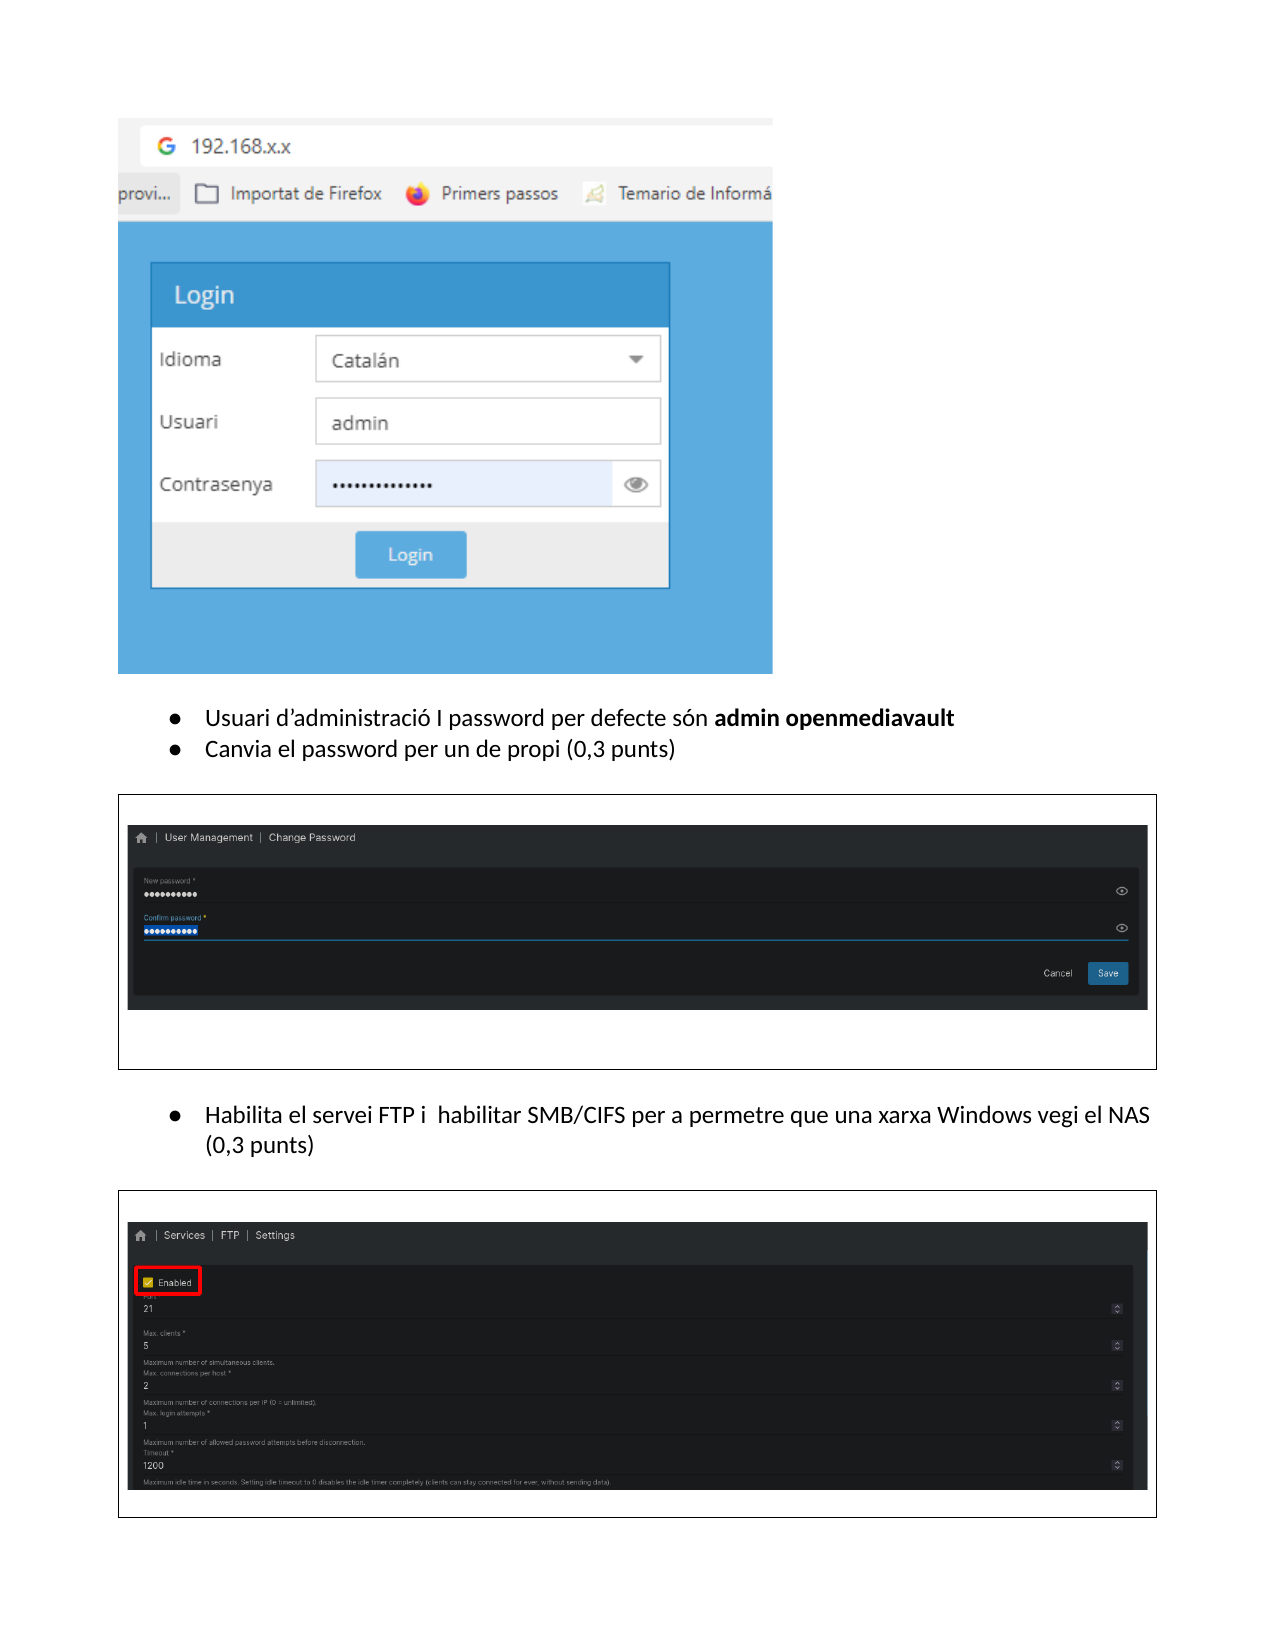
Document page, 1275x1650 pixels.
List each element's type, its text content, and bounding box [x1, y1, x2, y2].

picture [127, 825, 1148, 1010]
picture [127, 1222, 1148, 1490]
list Habilita el servei FTP i habilitar SMB/CIFS per a permetre que una xarxa Windows vegi el NAS (0,3 punts) [167, 1099, 1157, 1160]
list Canvia el password per un de propi (0,3 punts) [167, 733, 1157, 763]
picture [118, 118, 773, 674]
list Usuari d’administració I password per defecte són admin openmediavault [167, 702, 1157, 733]
